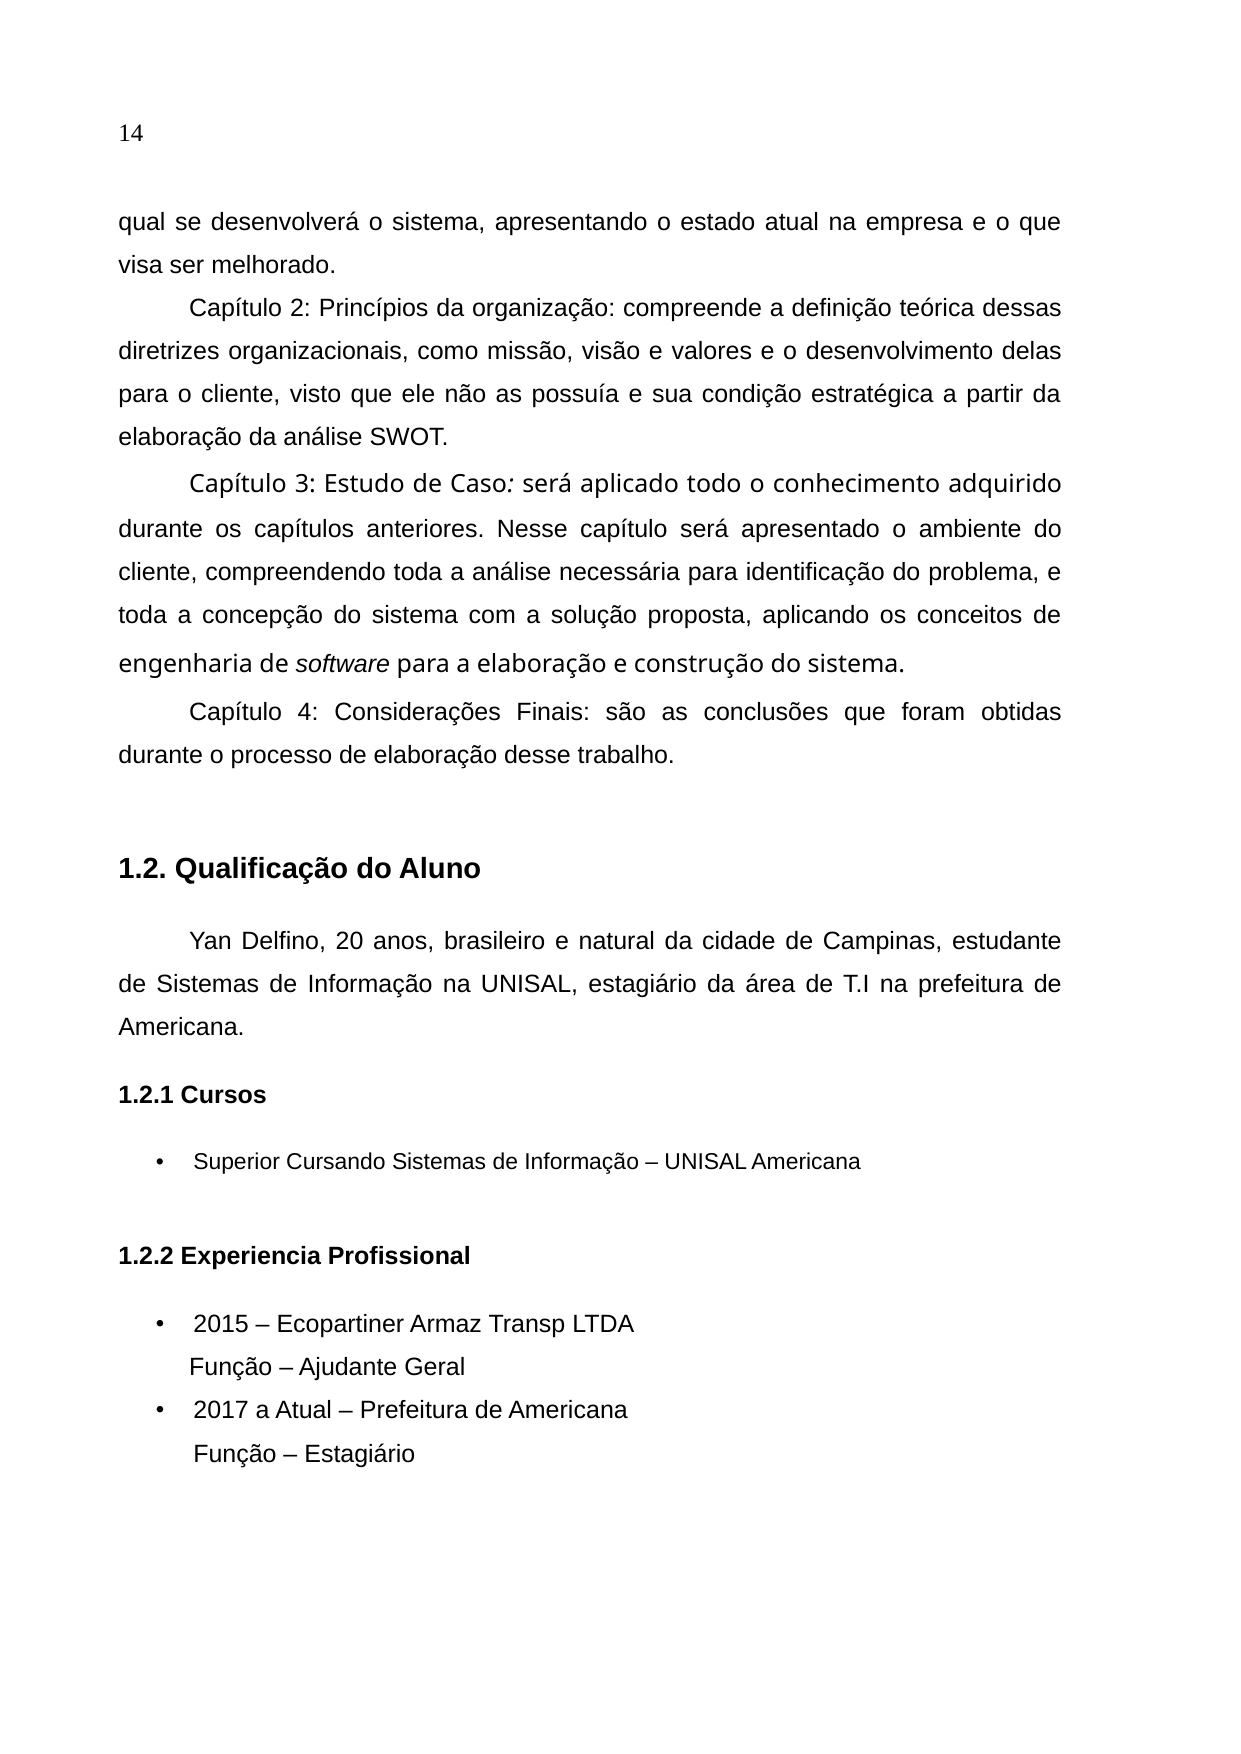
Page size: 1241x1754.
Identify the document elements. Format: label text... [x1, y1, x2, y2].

subtitle 1.2. Qualificação do Aluno [118, 851, 1063, 884]
text Capítulo 2: Princípios da organização: compreende a definição teórica dessas diretrizes organizacionais, como missão, visão e valores e o desenvolvimento delas para o cliente, visto que ele não as possuía e sua condição estratégica a partir da elaboração da análise SWOT. [118, 293, 1063, 451]
text qual se desenvolverá o sistema, apresentando o estado atual na empresa e o que visa ser melhorado. [118, 207, 1063, 278]
list Superior Cursando Sistemas de Informação – UNISAL Americana [156, 1148, 1063, 1174]
text Capítulo 3: Estudo de Caso: será aplicado todo o conhecimento adquirido durante os capítulos anteriores. Nesse capítulo será apresentado o ambiente do cliente, compreendendo toda a análise necessária para identificação do problema, e toda a concepção do sistema com a solução proposta, aplicando os conceitos de engenharia de software para a elaboração e construção do sistema. [118, 465, 1063, 680]
subtitle 1.2.2 Experiencia Profissional [118, 1241, 1063, 1270]
subtitle 1.2.1 Cursos [118, 1080, 1063, 1109]
text Yan Delfino, 20 anos, brasileiro e natural da cidade de Campinas, estudante de Sistemas de Informação na UNISAL, estagiário da área de T.I na prefeitura de Americana. [118, 926, 1063, 1041]
list Função – Estagiário [156, 1439, 1063, 1467]
list 2015 – Ecopartiner Armaz Transp LTDA [156, 1309, 1063, 1338]
text Função – Ajudante Geral [118, 1352, 1063, 1381]
text Capítulo 4: Considerações Finais: são as conclusões que foram obtidas durante o processo de elaboração desse trabalho. [118, 697, 1063, 769]
list 2017 a Atual – Prefeitura de Americana [156, 1396, 1063, 1424]
